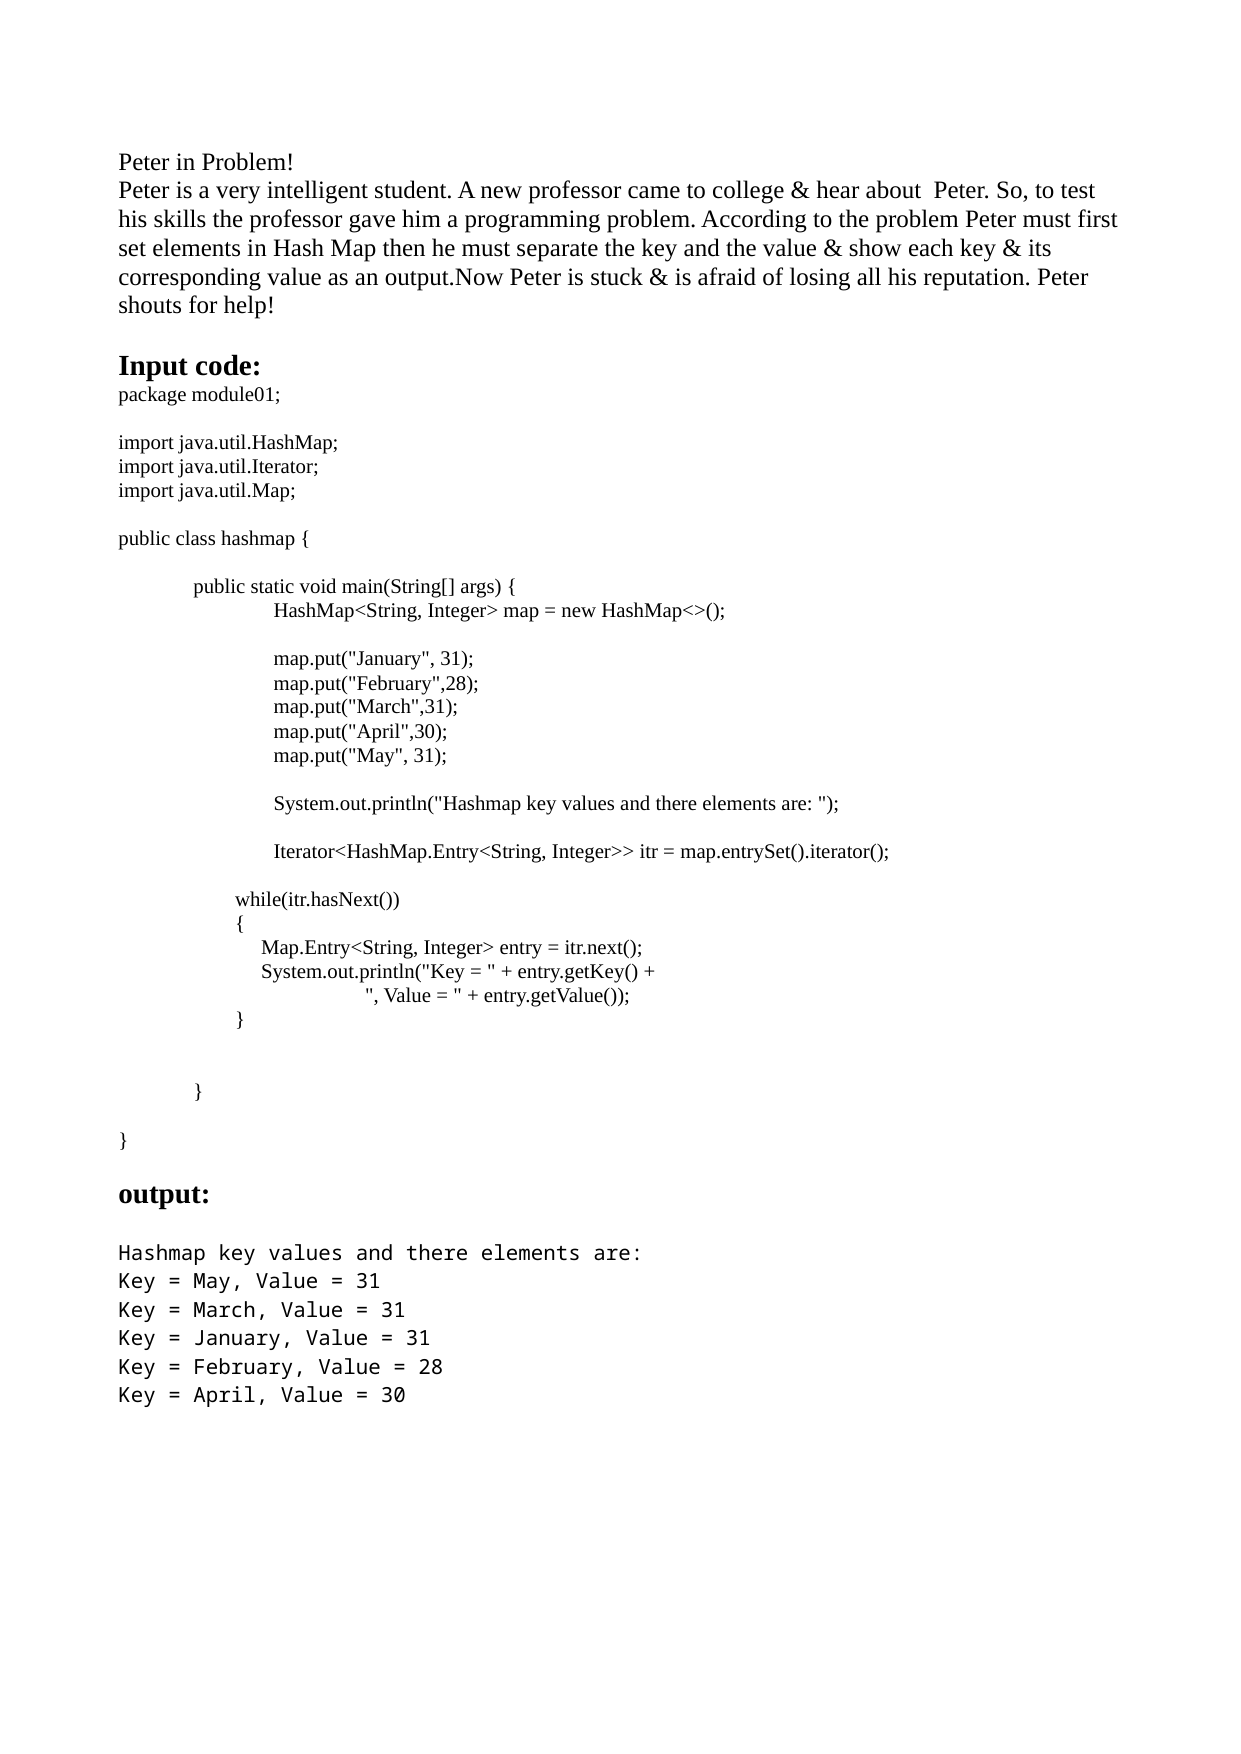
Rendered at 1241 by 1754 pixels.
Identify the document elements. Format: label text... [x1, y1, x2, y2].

text HashMap<String, Integer> map = new HashMap<>(); [118, 598, 1122, 622]
text import java.util.Iterator; [118, 454, 1122, 478]
text System.out.println("Key = " + entry.getKey() + [118, 959, 1122, 983]
text } [118, 1079, 1122, 1103]
text { [118, 911, 1122, 935]
text Key = January, Value = 31 [118, 1323, 1122, 1352]
text map.put("April",30); [118, 718, 1122, 743]
text map.put("March",31); [118, 694, 1122, 718]
text map.put("January", 31); [118, 646, 1122, 670]
text while(itr.hasNext()) [118, 887, 1122, 911]
text Peter in Problem! [118, 147, 1122, 176]
text Map.Entry<String, Integer> entry = itr.next(); [118, 935, 1122, 959]
text import java.util.HashMap; [118, 430, 1122, 454]
text map.put("February",28); [118, 670, 1122, 694]
text public class hashmap { [118, 526, 1122, 550]
text ", Value = " + entry.getValue()); [118, 983, 1122, 1007]
text map.put("May", 31); [118, 743, 1122, 767]
text Iterator<HashMap.Entry<String, Integer>> itr = map.entrySet().iterator(); [118, 839, 1122, 863]
text System.out.println("Hashmap key values and there elements are: "); [118, 791, 1122, 815]
text Input code: [118, 348, 1122, 382]
text Peter is a very intelligent student. A new professor came to college & hear about Peter. So, to test his skills the professor gave him a programming problem. According to the problem Peter must first set elements in Hash Map then he must separate the key and the value & show each key & its corresponding value as an output.Now Peter is stuck & is afraid of losing all his reputation. Peter shouts for help! [118, 176, 1122, 319]
text public static void main(String[] args) { [118, 574, 1122, 598]
text Key = April, Value = 30 [118, 1380, 1122, 1409]
text Key = May, Value = 31 [118, 1266, 1122, 1295]
text Key = March, Value = 31 [118, 1295, 1122, 1323]
text Hashmap key values and there elements are: [118, 1238, 1122, 1266]
text Key = February, Value = 28 [118, 1352, 1122, 1380]
text } [118, 1007, 1122, 1031]
text output: [118, 1176, 1122, 1209]
text import java.util.Map; [118, 478, 1122, 502]
text } [118, 1128, 1122, 1152]
text package module01; [118, 382, 1122, 406]
